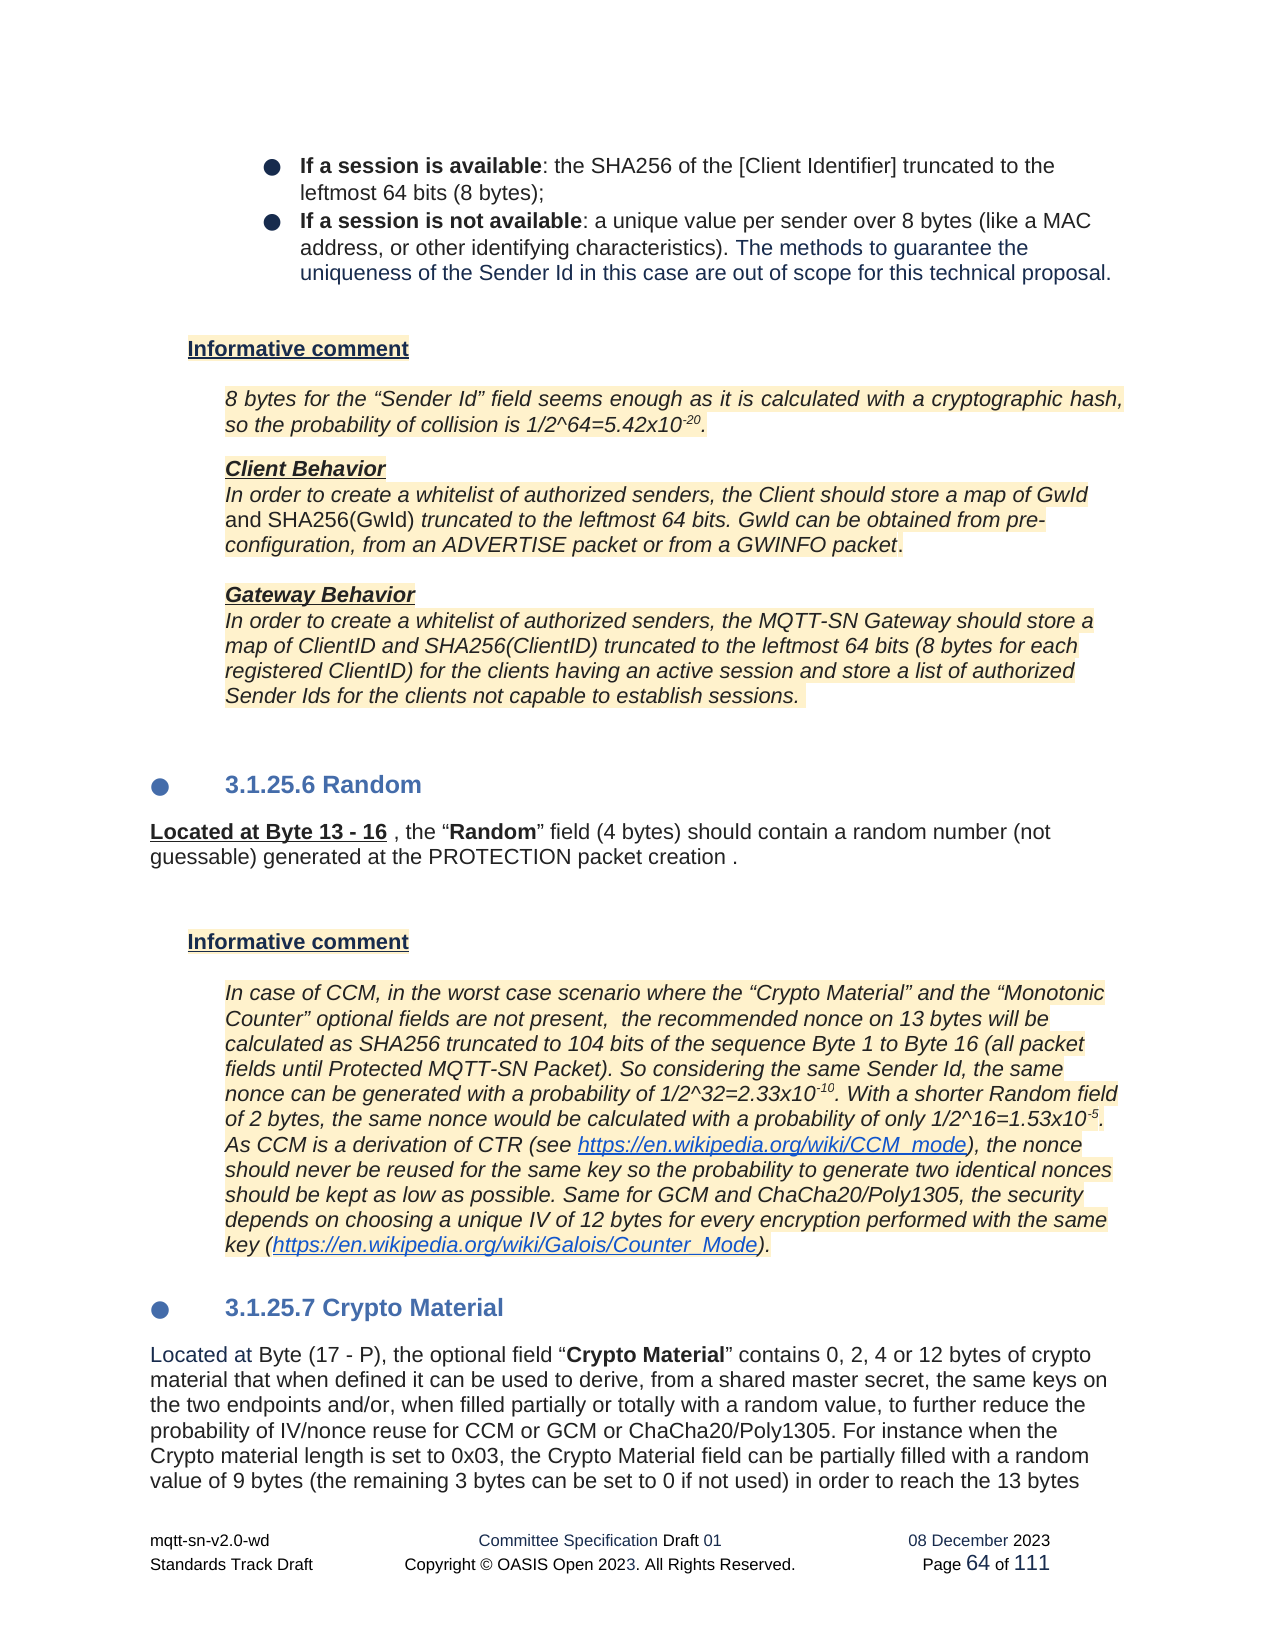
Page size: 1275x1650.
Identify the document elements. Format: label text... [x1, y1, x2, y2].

subtitle 3.1.25.6 Random [150, 759, 1124, 806]
list If a session is available: the SHA256 of the [Client Identifier] truncated to the leftmost 64 bits (8 bytes); [262, 150, 1124, 205]
text In case of CCM, in the worst case scenario where the “Crypto Material” and the “Monotonic Counter” optional fields are not present, the recommended nonce on 13 bytes will be calculated as SHA256 truncated to 104 bits of the sequence Byte 1 to Byte 16 (all packet fields until Protected MQTT-SN Packet). So considering the same Sender Id, the same nonce can be generated with a probability of 1/2^32=2.33x10-10. With a shorter Random field of 2 bytes, the same nonce would be calculated with a probability of only 1/2^16=1.53x10-5. As CCM is a derivation of CTR (see https://en.wikipedia.org/wiki/CCM_mode), the nonce should never be reused for the same key so the probability to generate two identical nonces should be kept as low as possible. Same for GCM and ChaCha20/Poly1305, the security depends on choosing a unique IV of 12 bytes for every encryption performed with the same key (https://en.wikipedia.org/wiki/Galois/Counter_Mode). [225, 980, 1124, 1257]
text Client Behavior [225, 456, 1124, 482]
text In order to create a whitelist of authorized senders, the Client should store a map of GwId and SHA256(GwId) truncated to the leftmost 64 bits. GwId can be obtained from pre-configuration, from an ADVERTISE packet or from a GWINFO packet. [225, 482, 1124, 557]
subtitle 3.1.25.7 Crypto Material [150, 1282, 1124, 1329]
text Gateway Behavior [225, 582, 1124, 608]
list Informative comment [187, 929, 1124, 954]
list Informative comment [187, 335, 1124, 361]
text In order to create a whitelist of authorized senders, the MQTT-SN Gateway should store a map of ClientID and SHA256(ClientID) truncated to the leftmost 64 bits (8 bytes for each registered ClientID) for the clients having an active session and store a list of authorized Sender Ids for the clients not capable to establish sessions. [225, 608, 1124, 708]
text Located at Byte (17 - P), the optional field “Crypto Material” contains 0, 2, 4 or 12 bytes of crypto material that when defined it can be used to derive, from a shared master secret, the same keys on the two endpoints and/or, when filled partially or totally with a random value, to further reduce the probability of IV/nonce reuse for CCM or GCM or ChaCha20/Poly1305. For instance when the Crypto material length is set to 0x03, the Crypto Material field can be partially filled with a random value of 9 bytes (the remaining 3 bytes can be set to 0 if not used) in order to reach the 13 bytes [150, 1342, 1124, 1493]
list If a session is not available: a unique value per sender over 8 bytes (like a MAC address, or other identifying characteristics). The methods to guarantee the uniqueness of the Sender Id in this case are out of scope for this technical proposal. [262, 205, 1124, 285]
text Located at Byte 13 - 16 , the “Random” field (4 bytes) should contain a random number (not guessable) generated at the PROTECTION packet creation . [150, 819, 1124, 869]
text 8 bytes for the “Sender Id” field seems enough as it is calculated with a cryptographic hash, so the probability of collision is 1/2^64=5.42x10-20. [225, 386, 1124, 437]
